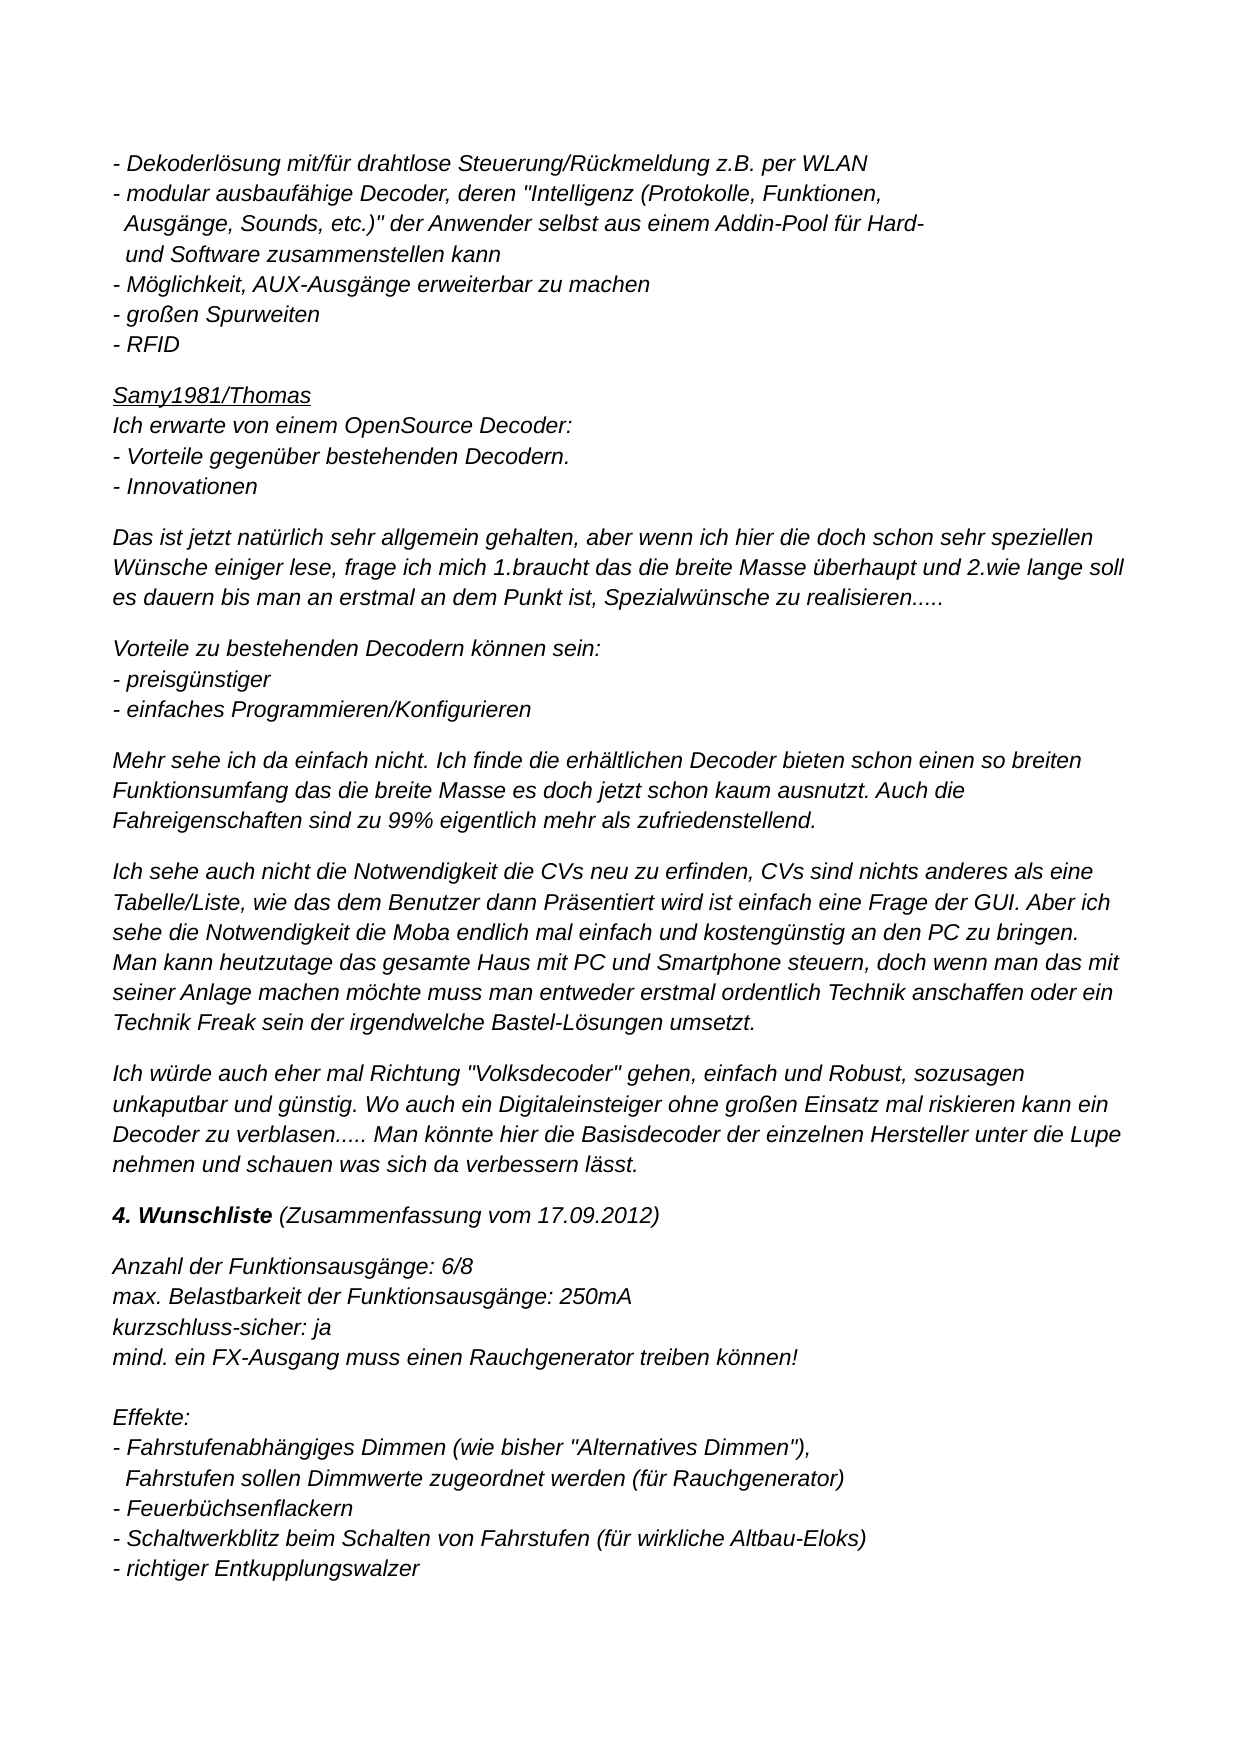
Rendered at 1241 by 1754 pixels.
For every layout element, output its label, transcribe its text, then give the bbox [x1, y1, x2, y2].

text Vorteile zu bestehenden Decodern können sein: - preisgünstiger - einfaches Programmieren/Konfigurieren [112, 635, 1128, 722]
text Anzahl der Funktionsausgänge: 6/8 max. Belastbarkeit der Funktionsausgänge: 250mA kurzschluss-sicher: ja mind. ein FX-Ausgang muss einen Rauchgenerator treiben können! Effekte: - Fahrstufenabhängiges Dimmen (wie bisher "Alternatives Dimmen"), Fahrstufen sollen Dimmwerte zugeordnet werden (für Rauchgenerator) - Feuerbüchsenflackern - Schaltwerkblitz beim Schalten von Fahrstufen (für wirkliche Altbau-Eloks) - richtiger Entkupplungswalzer [112, 1253, 1128, 1582]
text - Dekoderlösung mit/für drahtlose Steuerung/Rückmeldung z.B. per WLAN - modular ausbaufähige Decoder, deren "Intelligenz (Protokolle, Funktionen, Ausgänge, Sounds, etc.)" der Anwender selbst aus einem Addin-Pool für Hard- und Software zusammenstellen kann - Möglichkeit, AUX-Ausgänge erweiterbar zu machen - großen Spurweiten - RFID [112, 150, 1128, 358]
text Ich würde auch eher mal Richtung "Volksdecoder" gehen, einfach und Robust, sozusagen unkaputbar und günstig. Wo auch ein Digitaleinsteiger ohne großen Einsatz mal riskieren kann ein Decoder zu verblasen..... Man könnte hier die Basisdecoder der einzelnen Hersteller unter die Lupe nehmen und schauen was sich da verbessern lässt. [112, 1060, 1128, 1177]
text Das ist jetzt natürlich sehr allgemein gehalten, aber wenn ich hier die doch schon sehr speziellen Wünsche einiger lese, frage ich mich 1.braucht das die breite Masse überhaupt und 2.wie lange soll es dauern bis man an erstmal an dem Punkt ist, Spezialwünsche zu realisieren..... [112, 524, 1128, 611]
text 4. Wunschliste (Zusammenfassung vom 17.09.2012) [112, 1202, 1128, 1228]
text Mehr sehe ich da einfach nicht. Ich finde die erhältlichen Decoder bieten schon einen so breiten Funktionsumfang das die breite Masse es doch jetzt schon kaum ausnutzt. Auch die Fahreigenschaften sind zu 99% eigentlich mehr als zufriedenstellend. [112, 747, 1128, 834]
text Ich sehe auch nicht die Notwendigkeit die CVs neu zu erfinden, CVs sind nichts anderes als eine Tabelle/Liste, wie das dem Benutzer dann Präsentiert wird ist einfach eine Frage der GUI. Aber ich sehe die Notwendigkeit die Moba endlich mal einfach und kostengünstig an den PC zu bringen. Man kann heutzutage das gesamte Haus mit PC und Smartphone steuern, doch wenn man das mit seiner Anlage machen möchte muss man entweder erstmal ordentlich Technik anschaffen oder ein Technik Freak sein der irgendwelche Bastel-Lösungen umsetzt. [112, 858, 1128, 1036]
text Samy1981/Thomas Ich erwarte von einem OpenSource Decoder: - Vorteile gegenüber bestehenden Decodern. - Innovationen [112, 382, 1128, 499]
